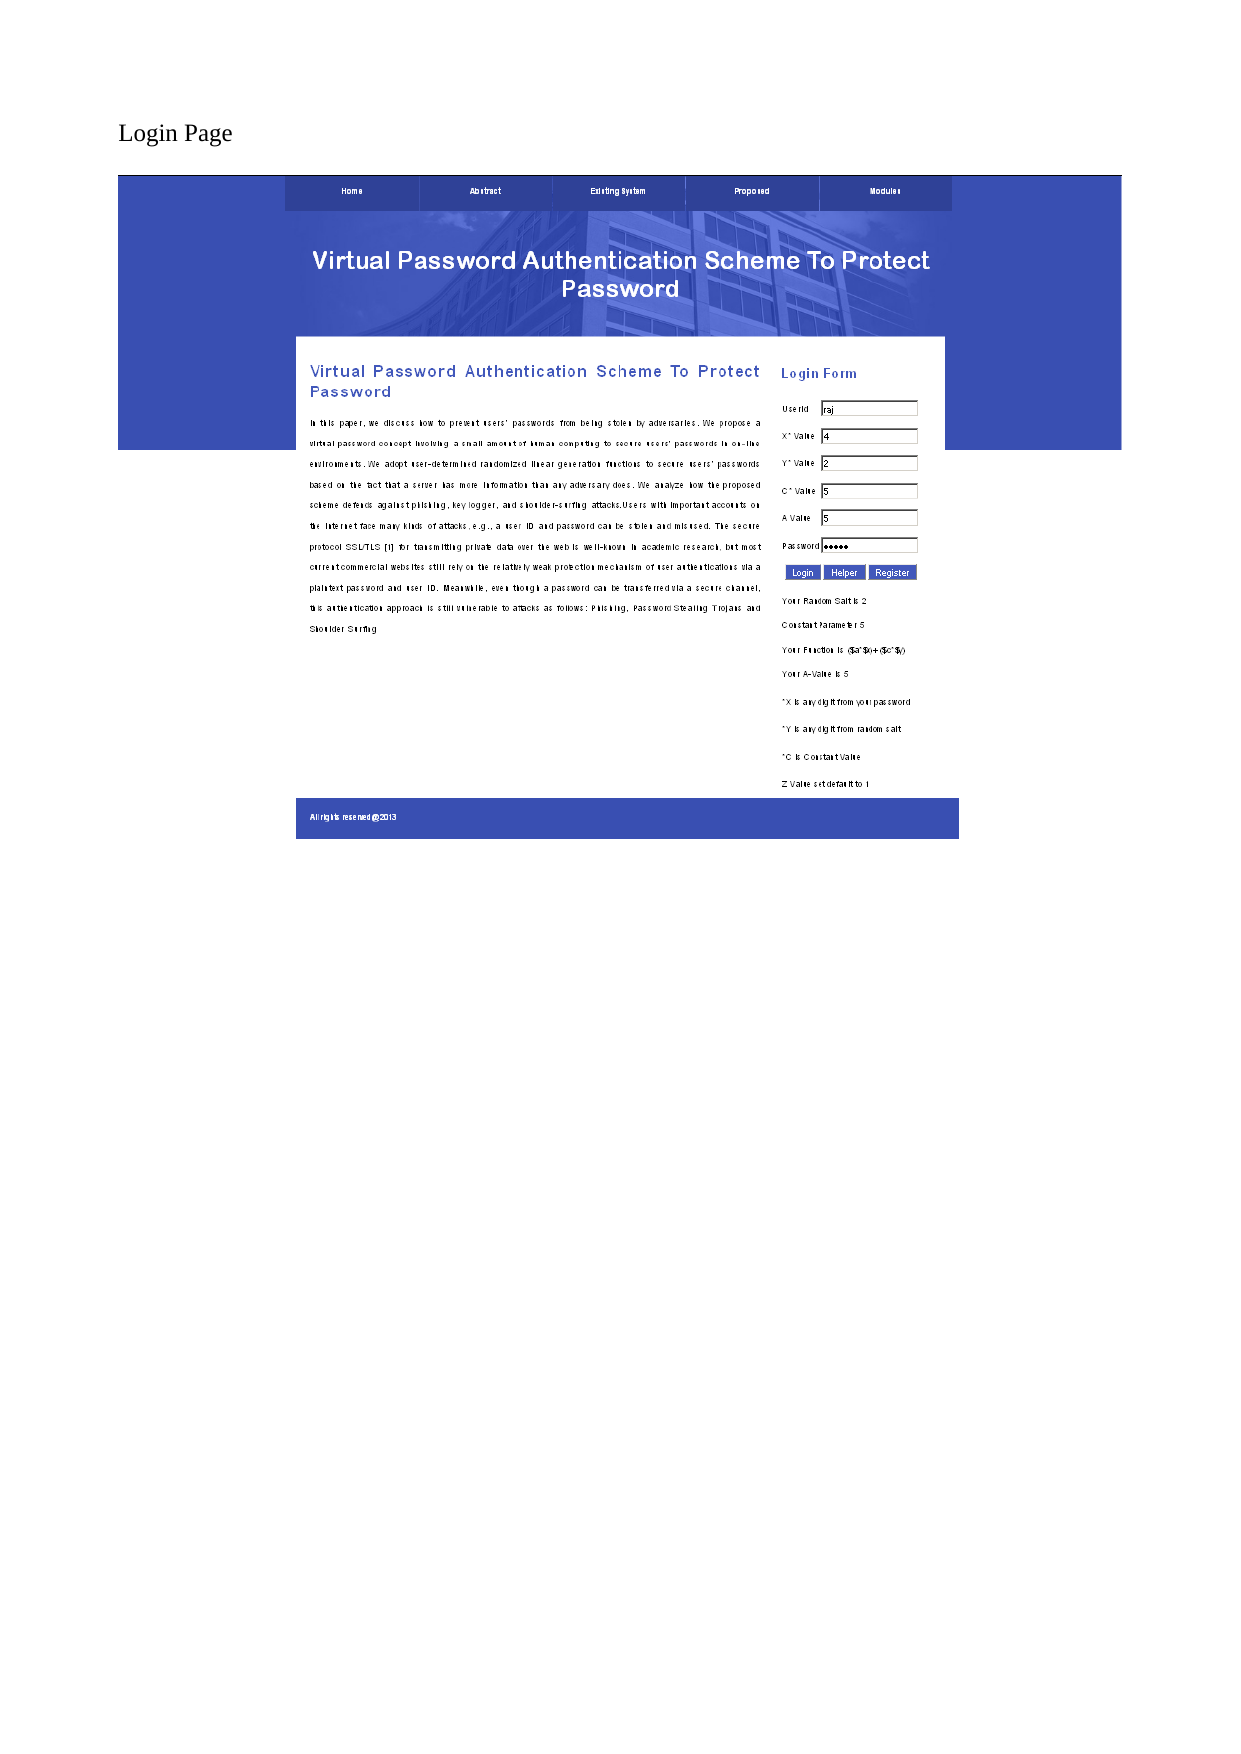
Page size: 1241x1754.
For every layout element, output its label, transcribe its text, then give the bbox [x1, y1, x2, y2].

text Login Page [118, 118, 1122, 175]
picture [118, 175, 1122, 929]
